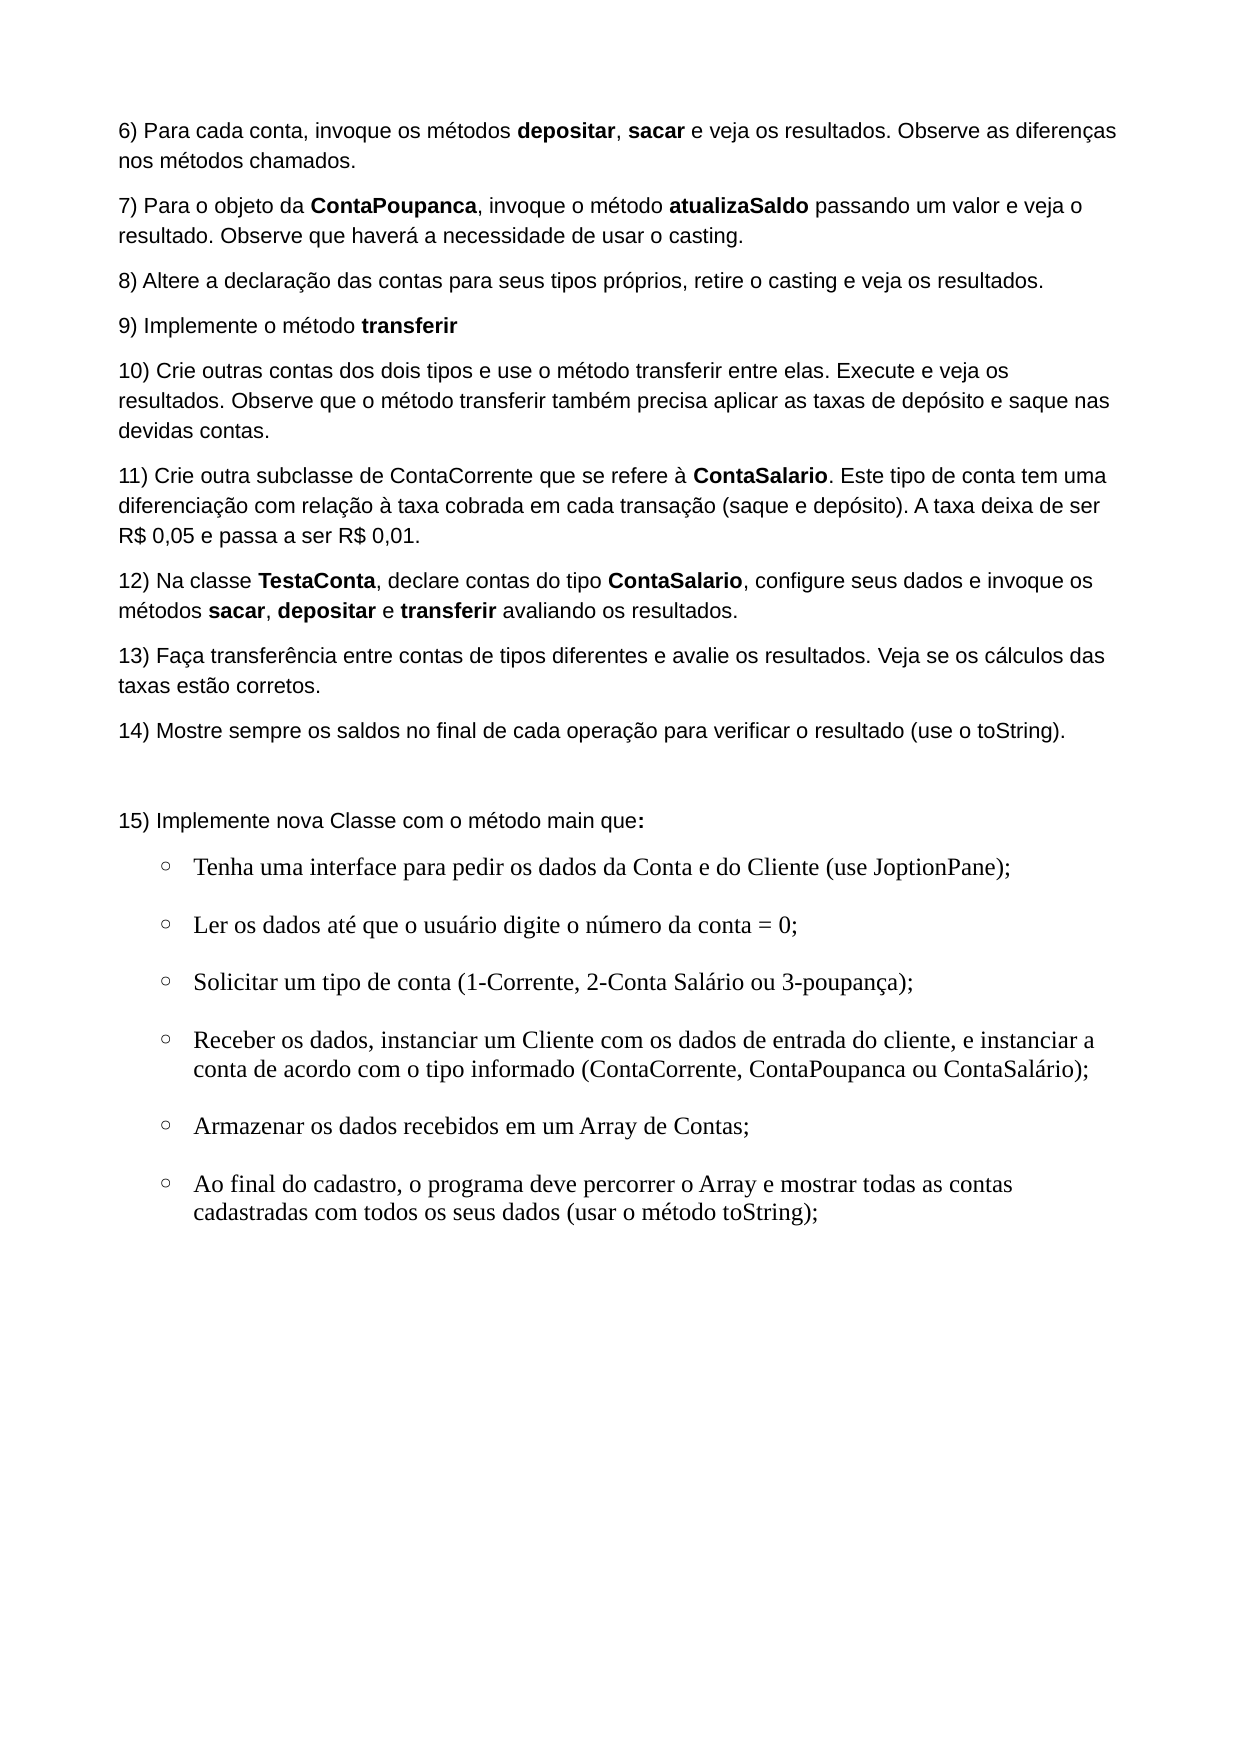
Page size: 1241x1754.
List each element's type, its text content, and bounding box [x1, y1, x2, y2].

text 15) Implemente nova Classe com o método main que: [118, 808, 1122, 833]
list Solicitar um tipo de conta (1-Corrente, 2-Conta Salário ou 3-poupança); [156, 967, 1122, 996]
text 14) Mostre sempre os saldos no final de cada operação para verificar o resultado (use o toString). [118, 718, 1122, 743]
text 8) Altere a declaração das contas para seus tipos próprios, retire o casting e veja os resultados. [118, 268, 1122, 293]
text 7) Para o objeto da ContaPoupanca, invoque o método atualizaSaldo passando um valor e veja o resultado. Observe que haverá a necessidade de usar o casting. [118, 193, 1122, 248]
list Ao final do cadastro, o programa deve percorrer o Array e mostrar todas as contas cadastradas com todos os seus dados (usar o método toString); [156, 1169, 1122, 1226]
list Tenha uma interface para pedir os dados da Conta e do Cliente (use JoptionPane); [156, 852, 1122, 881]
text 11) Crie outra subclasse de ContaCorrente que se refere à ContaSalario. Este tipo de conta tem uma diferenciação com relação à taxa cobrada em cada transação (saque e depósito). A taxa deixa de ser R$ 0,05 e passa a ser R$ 0,01. [118, 463, 1122, 548]
text 12) Na classe TestaConta, declare contas do tipo ContaSalario, configure seus dados e invoque os métodos sacar, depositar e transferir avaliando os resultados. [118, 568, 1122, 623]
list Ler os dados até que o usuário digite o número da conta = 0; [156, 910, 1122, 939]
text 10) Crie outras contas dos dois tipos e use o método transferir entre elas. Execute e veja os resultados. Observe que o método transferir também precisa aplicar as taxas de depósito e saque nas devidas contas. [118, 358, 1122, 443]
text 6) Para cada conta, invoque os métodos depositar, sacar e veja os resultados. Observe as diferenças nos métodos chamados. [118, 118, 1122, 173]
list Armazenar os dados recebidos em um Array de Contas; [156, 1111, 1122, 1140]
list Receber os dados, instanciar um Cliente com os dados de entrada do cliente, e instanciar a conta de acordo com o tipo informado (ContaCorrente, ContaPoupanca ou ContaSalário); [156, 1025, 1122, 1082]
text 9) Implemente o método transferir [118, 313, 1122, 338]
text 13) Faça transferência entre contas de tipos diferentes e avalie os resultados. Veja se os cálculos das taxas estão corretos. [118, 643, 1122, 698]
